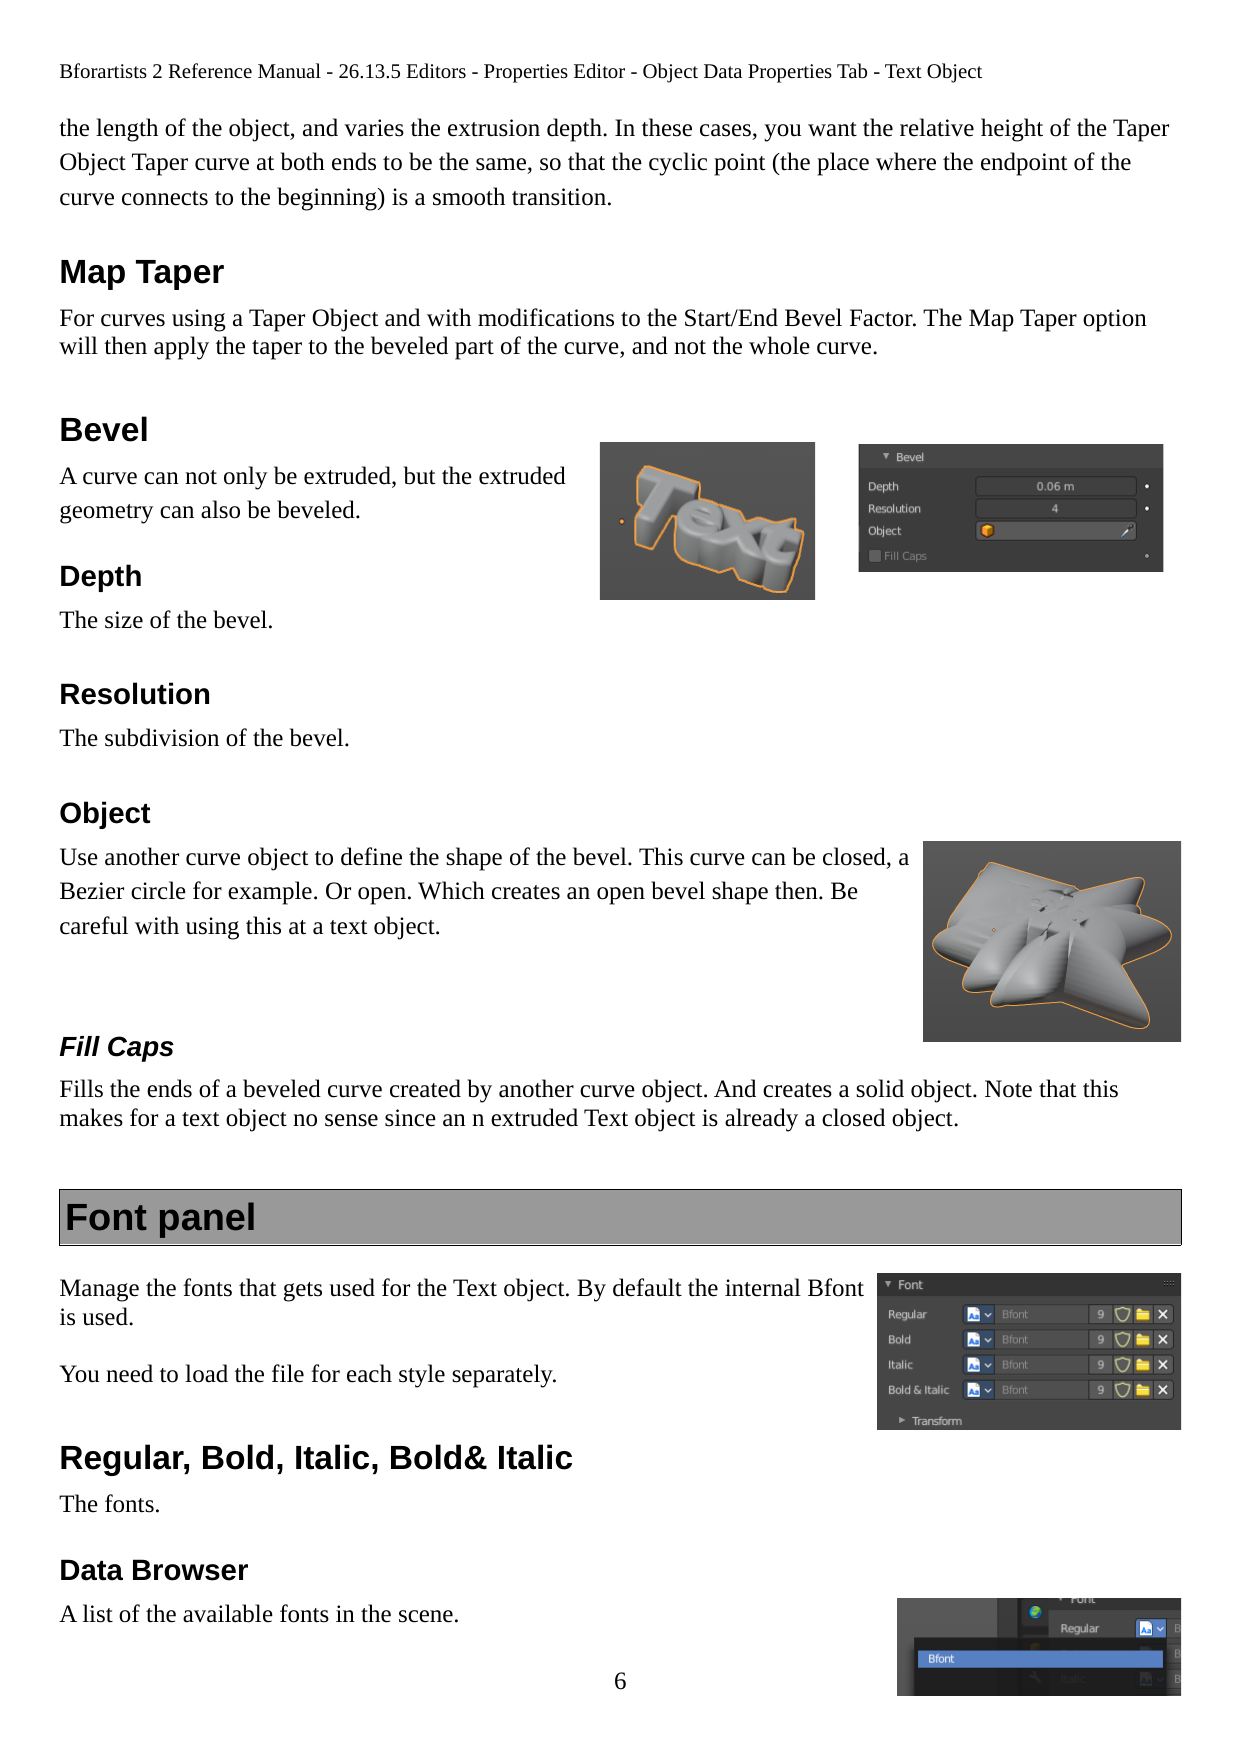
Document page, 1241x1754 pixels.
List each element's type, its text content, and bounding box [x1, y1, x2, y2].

picture [858, 444, 1164, 572]
subtitle Bevel [59, 410, 1181, 448]
text Use another curve object to define the shape of the bevel. This curve can be closed, a Bezier circle for example. Or open. Which creates an open bevel shape then. Be careful with using this at a text object. [59, 842, 923, 939]
text The subdivision of the bevel. [59, 723, 1181, 752]
subtitle Map Taper [59, 251, 1181, 290]
picture [877, 1273, 1182, 1430]
text A list of the available fonts in the scene. [59, 1599, 897, 1628]
subtitle Resolution [59, 677, 1181, 711]
picture [897, 1598, 1182, 1696]
subtitle [816, 559, 1181, 593]
subtitle Fill Caps [59, 1030, 1181, 1062]
table_header Font panel [60, 1190, 1181, 1244]
subtitle Data Browser [59, 1553, 1181, 1586]
picture [599, 442, 816, 600]
text You need to load the file for each style separately. [59, 1359, 877, 1388]
text A curve can not only be extruded, but the extruded geometry can also be beveled. [59, 461, 599, 524]
text The fonts. [59, 1489, 1181, 1518]
text the length of the object, and varies the extrusion depth. In these cases, you want the relative height of the Taper Object Taper curve at both ends to be the same, so that the cyclic point (the place where the endpoint of the curve connects to the beginning) is a smooth transition. [59, 113, 1181, 210]
subtitle Depth [59, 559, 599, 593]
subtitle Object [59, 796, 1181, 829]
text Manage the fonts that gets used for the Text object. By default the internal Bfont is used. [59, 1273, 877, 1331]
text [816, 461, 858, 524]
subtitle Regular, Bold, Italic, Bold& Italic [59, 1438, 1181, 1477]
text For curves using a Taper Object and with modifications to the Start/End Bevel Factor. The Map Taper option will then apply the taper to the beveled part of the curve, and not the whole curve. [59, 303, 1181, 360]
picture [923, 841, 1182, 1042]
text The size of the bevel. [59, 605, 1181, 634]
text Fills the ends of a beveled curve created by another curve object. And creates a solid object. Note that this makes for a text object no sense since an n extruded Text object is already a closed object. [59, 1074, 1181, 1132]
